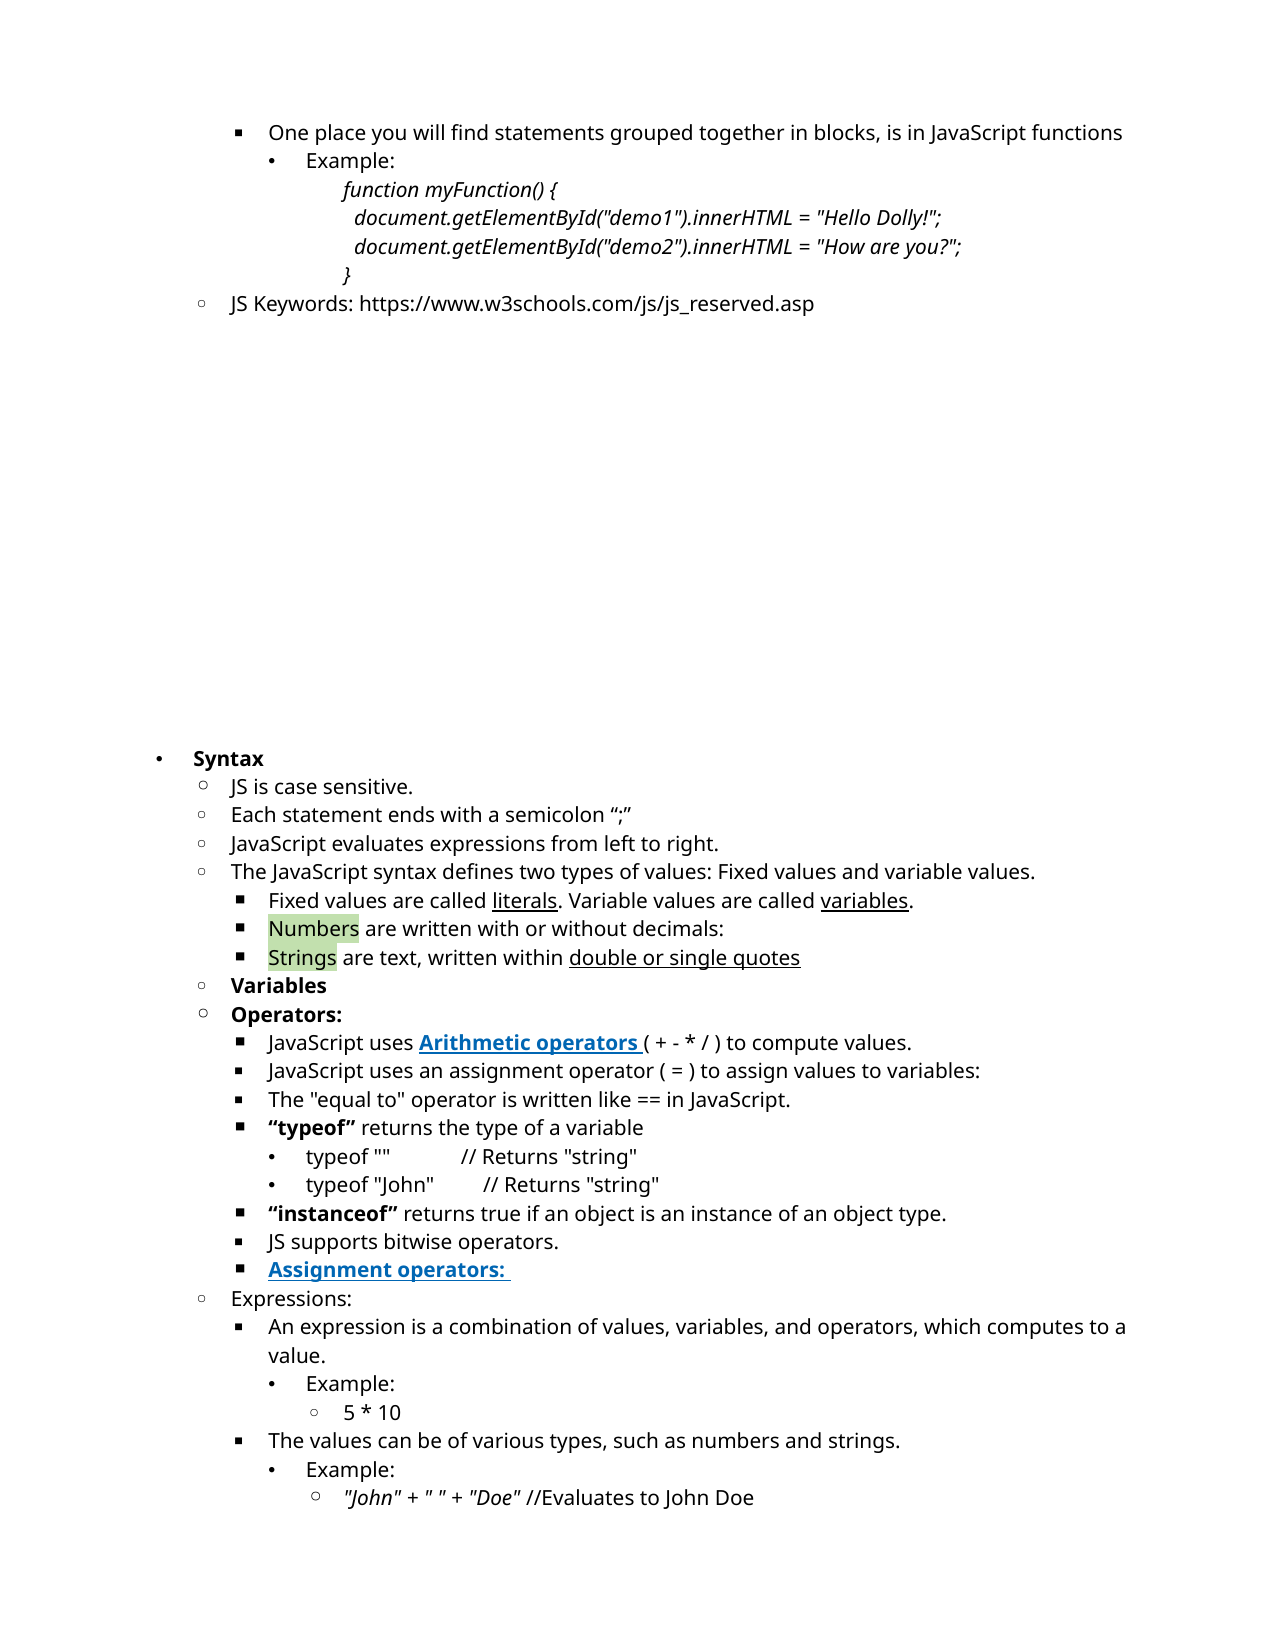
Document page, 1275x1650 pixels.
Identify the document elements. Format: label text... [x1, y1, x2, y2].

list The values can be of various types, such as numbers and strings. [231, 1426, 1157, 1455]
list JS supports bitwise operators. [231, 1227, 1157, 1256]
list The JavaScript syntax defines two types of values: Fixed values and variable values. [193, 857, 1157, 886]
list JS is case sensitive. [193, 772, 1157, 801]
list Operators: [193, 1000, 1157, 1028]
list Variables [193, 971, 1157, 1000]
list “instanceof” returns true if an object is an instance of an object type. [231, 1199, 1157, 1227]
list "John" + " " + "Doe" //Evaluates to John Doe [306, 1483, 1157, 1512]
list Each statement ends with a semicolon “;” [193, 801, 1157, 829]
list 5 * 10 [306, 1398, 1157, 1426]
list Example: [268, 1369, 1157, 1398]
list Numbers are written with or without decimals: [231, 914, 1157, 943]
list function myFunction() { [306, 175, 1157, 203]
list The "equal to" operator is written like == in JavaScript. [231, 1085, 1157, 1113]
list Example: [268, 1455, 1157, 1483]
list } [306, 260, 1157, 289]
list JS Keywords: https://www.w3schools.com/js/js_reserved.asp [193, 289, 1157, 317]
list Expressions: [193, 1284, 1157, 1312]
list “typeof” returns the type of a variable [231, 1113, 1157, 1142]
list JavaScript uses an assignment operator ( = ) to assign values to variables: [231, 1057, 1157, 1085]
list Fixed values are called literals. Variable values are called variables. [231, 886, 1157, 914]
list typeof "" // Returns "string" [268, 1142, 1157, 1170]
list Syntax [156, 744, 1157, 772]
list document.getElementById("demo2").innerHTML = "How are you?"; [306, 232, 1157, 260]
list document.getElementById("demo1").innerHTML = "Hello Dolly!"; [306, 203, 1157, 232]
list One place you will find statements grouped together in blocks, is in JavaScript functions [231, 118, 1157, 147]
list JavaScript evaluates expressions from left to right. [193, 829, 1157, 857]
list JavaScript uses Arithmetic operators ( + - * / ) to compute values. [231, 1028, 1157, 1057]
list Strings are text, written within double or single quotes [231, 943, 1157, 971]
list typeof "John" // Returns "string" [268, 1170, 1157, 1199]
list Example: [268, 147, 1157, 175]
list Assignment operators: [231, 1256, 1157, 1284]
list An expression is a combination of values, variables, and operators, which computes to a value. [231, 1312, 1157, 1369]
